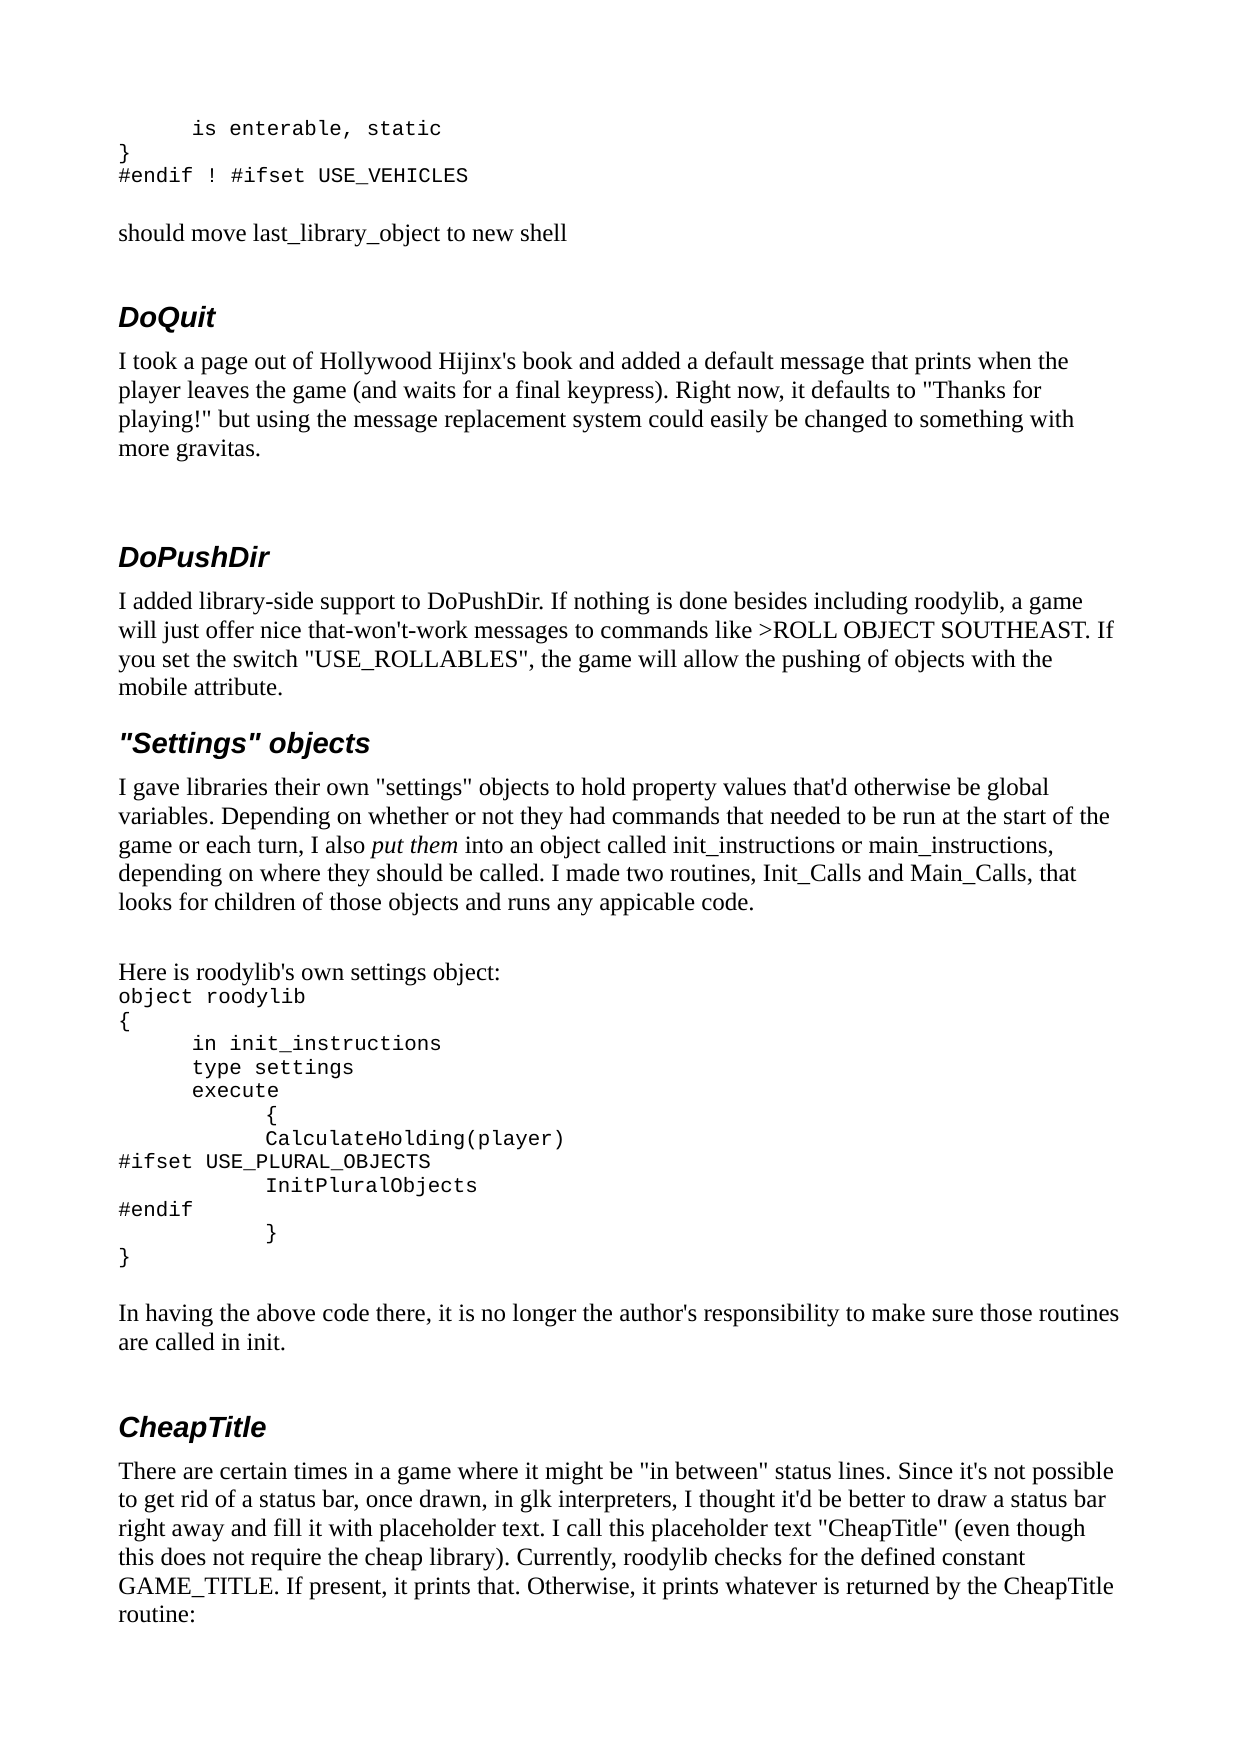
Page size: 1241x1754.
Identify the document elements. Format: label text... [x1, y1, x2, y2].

text { [118, 1009, 1122, 1033]
text is enterable, static [118, 118, 1122, 142]
text There are certain times in a game where it might be "in between" status lines. Since it's not possible to get rid of a status bar, once drawn, in glk interpreters, I thought it'd be better to draw a status bar right away and fill it with placeholder text. I call this placeholder text "CheapTitle" (even though this does not require the cheap library). Currently, roodylib checks for the defined constant GAME_TITLE. If present, it prints that. Otherwise, it prints whatever is returned by the CheapTitle routine: [118, 1456, 1122, 1628]
subtitle CheapTitle [118, 1410, 1122, 1443]
subtitle DoPushDir [118, 540, 1122, 574]
text I gave libraries their own "settings" objects to hold property values that'd otherwise be global variables. Depending on whether or not they had commands that needed to be run at the start of the game or each turn, I also put them into an object called init_instructions or main_instructions, depending on where they should be called. I made two routines, Init_Calls and Main_Calls, that looks for children of those objects and runs any appicable code. [118, 772, 1122, 916]
subtitle DoQuit [118, 300, 1122, 334]
subtitle "Settings" objects [118, 726, 1122, 760]
text #endif [118, 1199, 1122, 1222]
text } [118, 1246, 1122, 1270]
text #endif ! #ifset USE_VEHICLES [118, 165, 1122, 189]
text } [118, 1222, 1122, 1246]
text CalculateHolding(player) [118, 1128, 1122, 1151]
text in init_instructions [118, 1033, 1122, 1057]
text should move last_library_object to new shell [118, 218, 1122, 247]
text In having the above code there, it is no longer the author's responsibility to make sure those routines are called in init. [118, 1298, 1122, 1356]
text execute [118, 1081, 1122, 1104]
text I took a page out of Hollywood Hijinx's book and added a default message that prints when the player leaves the game (and waits for a final keypress). Right now, it defaults to "Thanks for playing!" but using the message replacement system could easily be changed to something with more gravitas. [118, 346, 1122, 461]
text Here is roodylib's own settings object: [118, 957, 1122, 986]
text object roodylib [118, 986, 1122, 1009]
text } [118, 142, 1122, 165]
text { [118, 1104, 1122, 1128]
text InitPluralObjects [118, 1175, 1122, 1199]
text I added library-side support to DoPushDir. If nothing is done besides including roodylib, a game will just offer nice that-won't-work messages to commands like >ROLL OBJECT SOUTHEAST. If you set the switch "USE_ROLLABLES", the game will allow the pushing of objects with the mobile attribute. [118, 586, 1122, 701]
text type settings [118, 1057, 1122, 1081]
text #ifset USE_PLURAL_OBJECTS [118, 1151, 1122, 1175]
